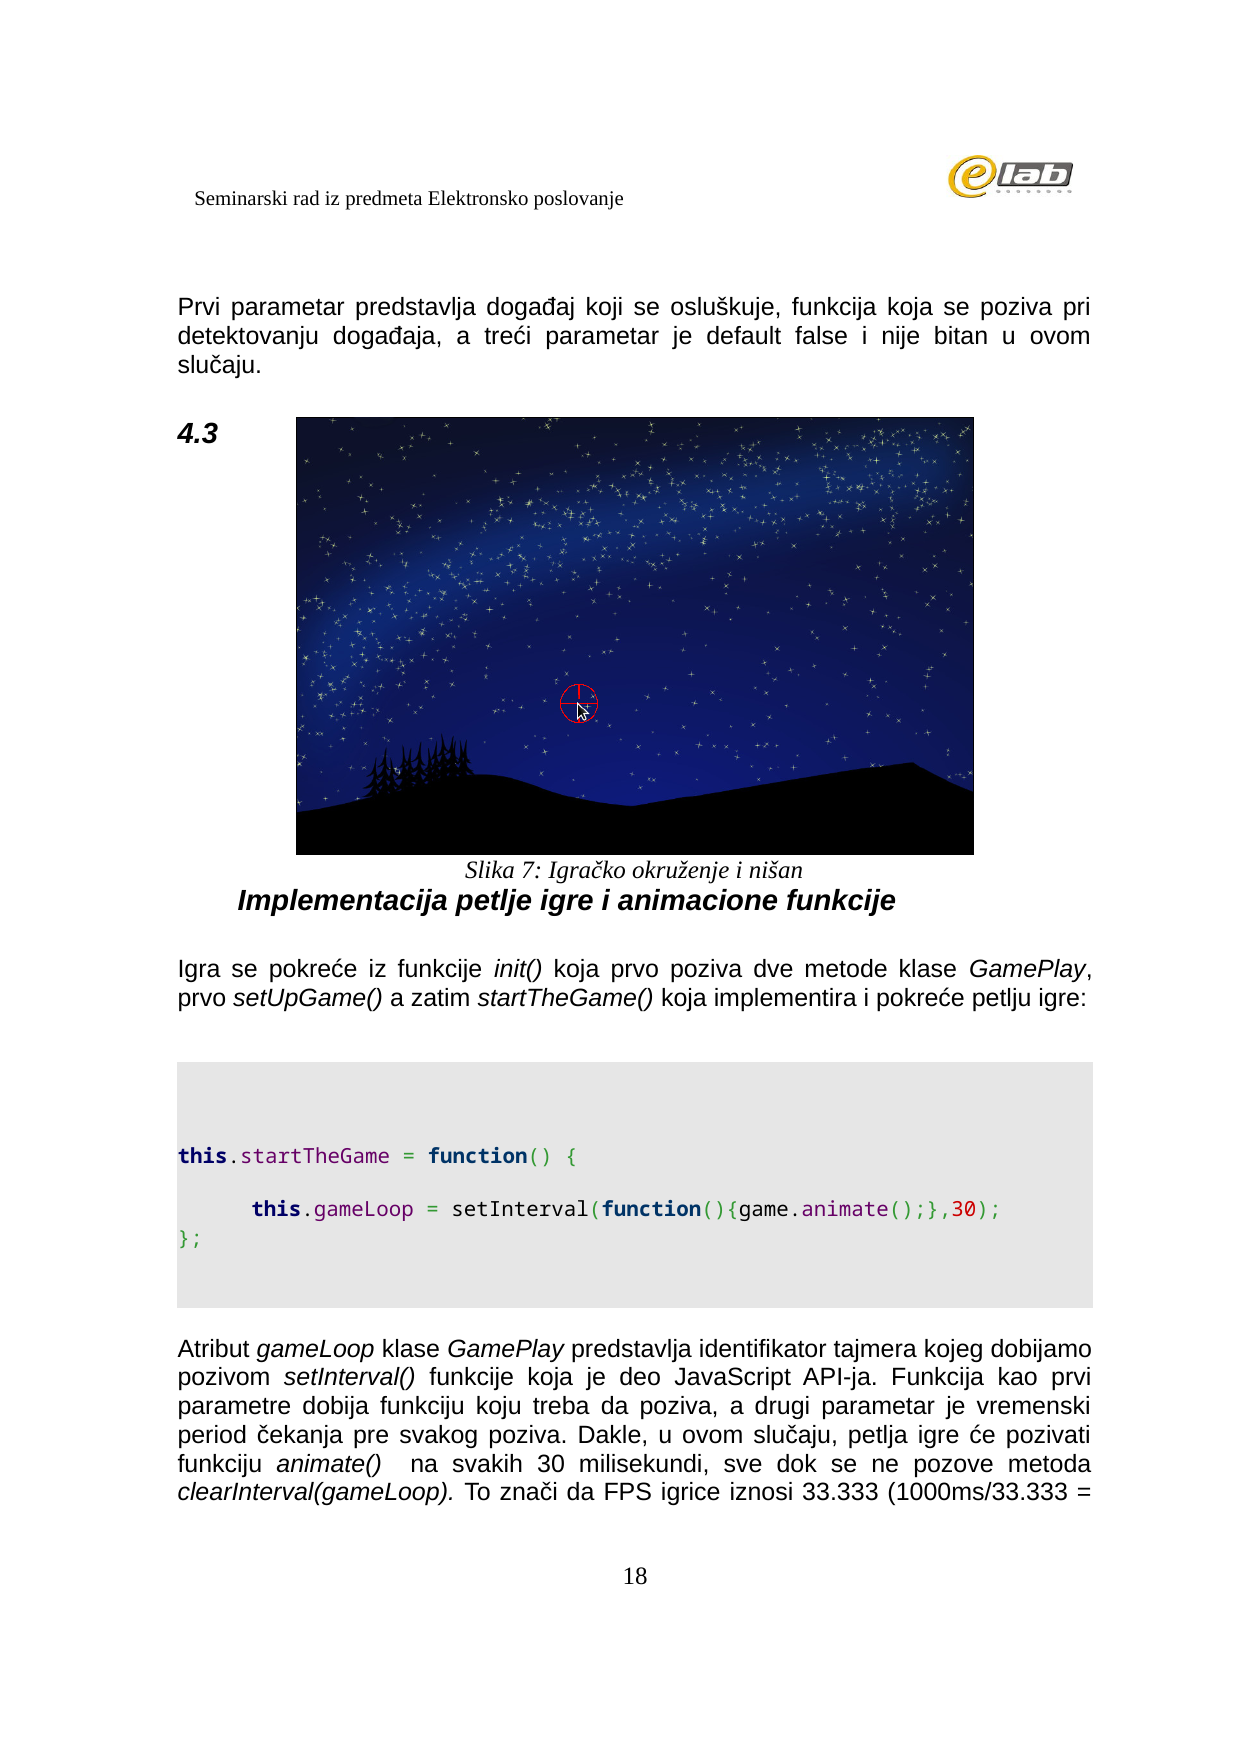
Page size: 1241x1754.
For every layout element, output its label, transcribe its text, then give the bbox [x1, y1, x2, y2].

text this.gameLoop = setInterval(function(){game.animate();},30); [177, 1194, 1093, 1223]
picture [946, 155, 1074, 198]
text Igra se pokreće iz funkcije init() koja prvo poziva dve metode klase GamePlay, prvo setUpGame() a zatim startTheGame() koja implementira i pokreće petlju igre: [177, 954, 1093, 1012]
subtitle 4.3 Implementacija petlje igre i animacione funkcije [177, 416, 1093, 917]
text [296, 404, 974, 417]
text Prvi parametar predstavlja događaj koji se osluškuje, funkcija koja se poziva pri detektovanju događaja, a treći parametar je default false i nije bitan u ovom slučaju. [177, 292, 1093, 378]
text Slika 7: Igračko okruženje i nišan [296, 855, 974, 883]
picture [296, 417, 974, 855]
text Atribut gameLoop klase GamePlay predstavlja identifikator tajmera kojeg dobijamo pozivom setInterval() funkcije koja je deo JavaScript API-ja. Funkcija kao prvi parametre dobija funkciju koju treba da poziva, a drugi parametar je vremenski period čekanja pre svakog poziva. Dakle, u ovom slučaju, petlja igre će pozivati funkciju animate() na svakih 30 milisekundi, sve dok se ne pozove metoda clearInterval(gameLoop). To znači da FPS igrice iznosi 33.333 (1000ms/33.333 = [177, 1333, 1093, 1506]
text this.startTheGame = function() { [177, 1141, 1093, 1169]
text }; [177, 1223, 1093, 1251]
